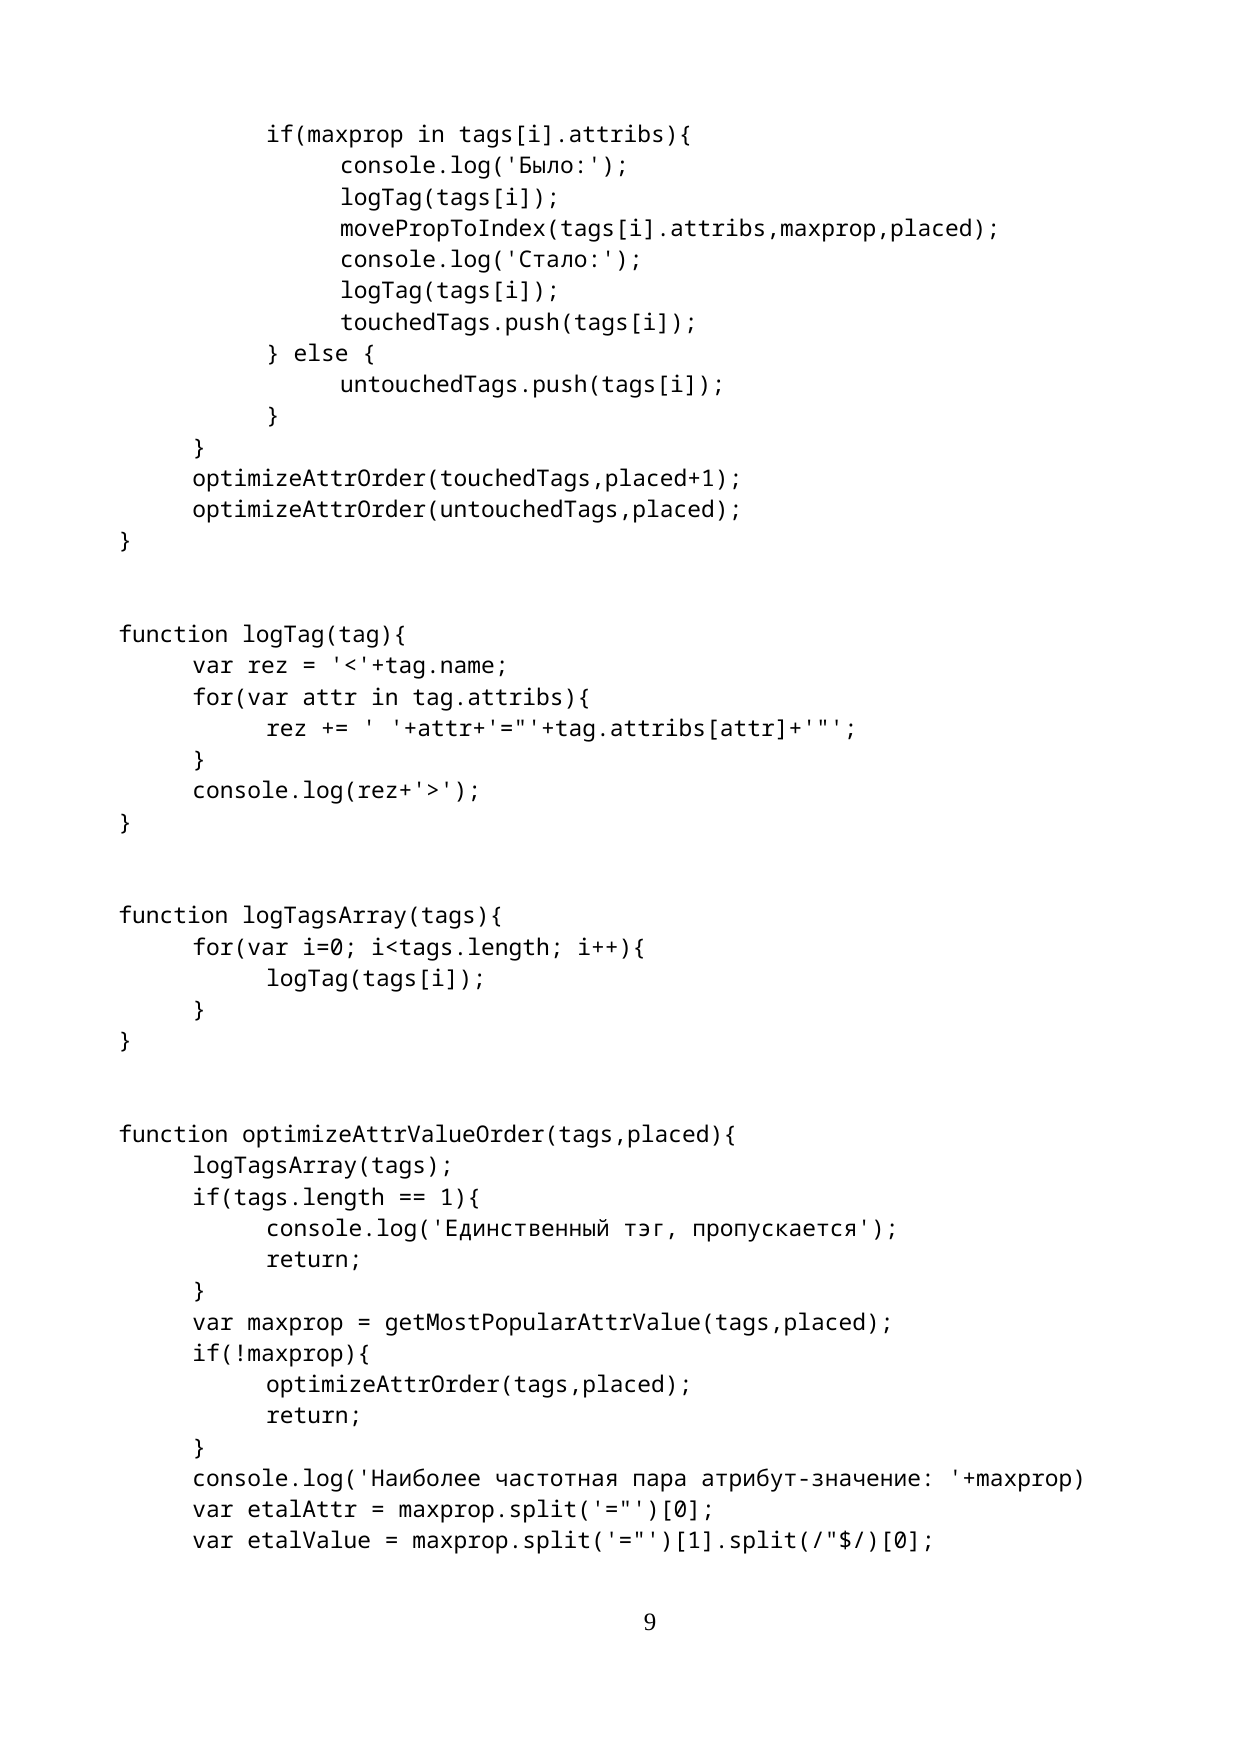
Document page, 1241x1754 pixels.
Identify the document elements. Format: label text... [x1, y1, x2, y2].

text } [118, 743, 1181, 774]
text } [118, 431, 1181, 462]
text var maxprop = getMostPopularAttrValue(tags,placed); [118, 1306, 1181, 1337]
text } [118, 1274, 1181, 1306]
text var etalAttr = maxprop.split('="')[0]; [118, 1493, 1181, 1524]
text console.log(rez+'>'); [118, 774, 1181, 806]
text function optimizeAttrValueOrder(tags,placed){ [118, 1118, 1181, 1149]
text console.log('Единственный тэг, пропускается'); [118, 1212, 1181, 1243]
text if(maxprop in tags[i].attribs){ [118, 118, 1181, 149]
text optimizeAttrOrder(tags,placed); [118, 1368, 1181, 1399]
text console.log('Было:'); [118, 149, 1181, 181]
text logTag(tags[i]); [118, 274, 1181, 306]
text rez += ' '+attr+'="'+tag.attribs[attr]+'"'; [118, 712, 1181, 743]
text } [118, 399, 1181, 431]
text untouchedTags.push(tags[i]); [118, 368, 1181, 399]
text optimizeAttrOrder(untouchedTags,placed); [118, 493, 1181, 524]
text logTag(tags[i]); [118, 181, 1181, 212]
text function logTag(tag){ [118, 618, 1181, 649]
text } [118, 993, 1181, 1024]
text var rez = '<'+tag.name; [118, 649, 1181, 681]
text console.log('Наиболее частотная пара атрибут-значение: '+maxprop) [118, 1462, 1181, 1493]
text } else { [118, 337, 1181, 368]
text var etalValue = maxprop.split('="')[1].split(/"$/)[0]; [118, 1524, 1181, 1556]
text return; [118, 1399, 1181, 1431]
text if(tags.length == 1){ [118, 1181, 1181, 1212]
text optimizeAttrOrder(touchedTags,placed+1); [118, 462, 1181, 493]
text logTag(tags[i]); [118, 962, 1181, 993]
text if(!maxprop){ [118, 1337, 1181, 1368]
text movePropToIndex(tags[i].attribs,maxprop,placed); [118, 212, 1181, 243]
text function logTagsArray(tags){ [118, 899, 1181, 931]
text for(var attr in tag.attribs){ [118, 681, 1181, 712]
text console.log('Стало:'); [118, 243, 1181, 274]
text logTagsArray(tags); [118, 1149, 1181, 1181]
text } [118, 1431, 1181, 1462]
text } [118, 1024, 1181, 1056]
text touchedTags.push(tags[i]); [118, 306, 1181, 337]
text for(var i=0; i<tags.length; i++){ [118, 931, 1181, 962]
text return; [118, 1243, 1181, 1274]
text } [118, 524, 1181, 556]
text } [118, 806, 1181, 837]
